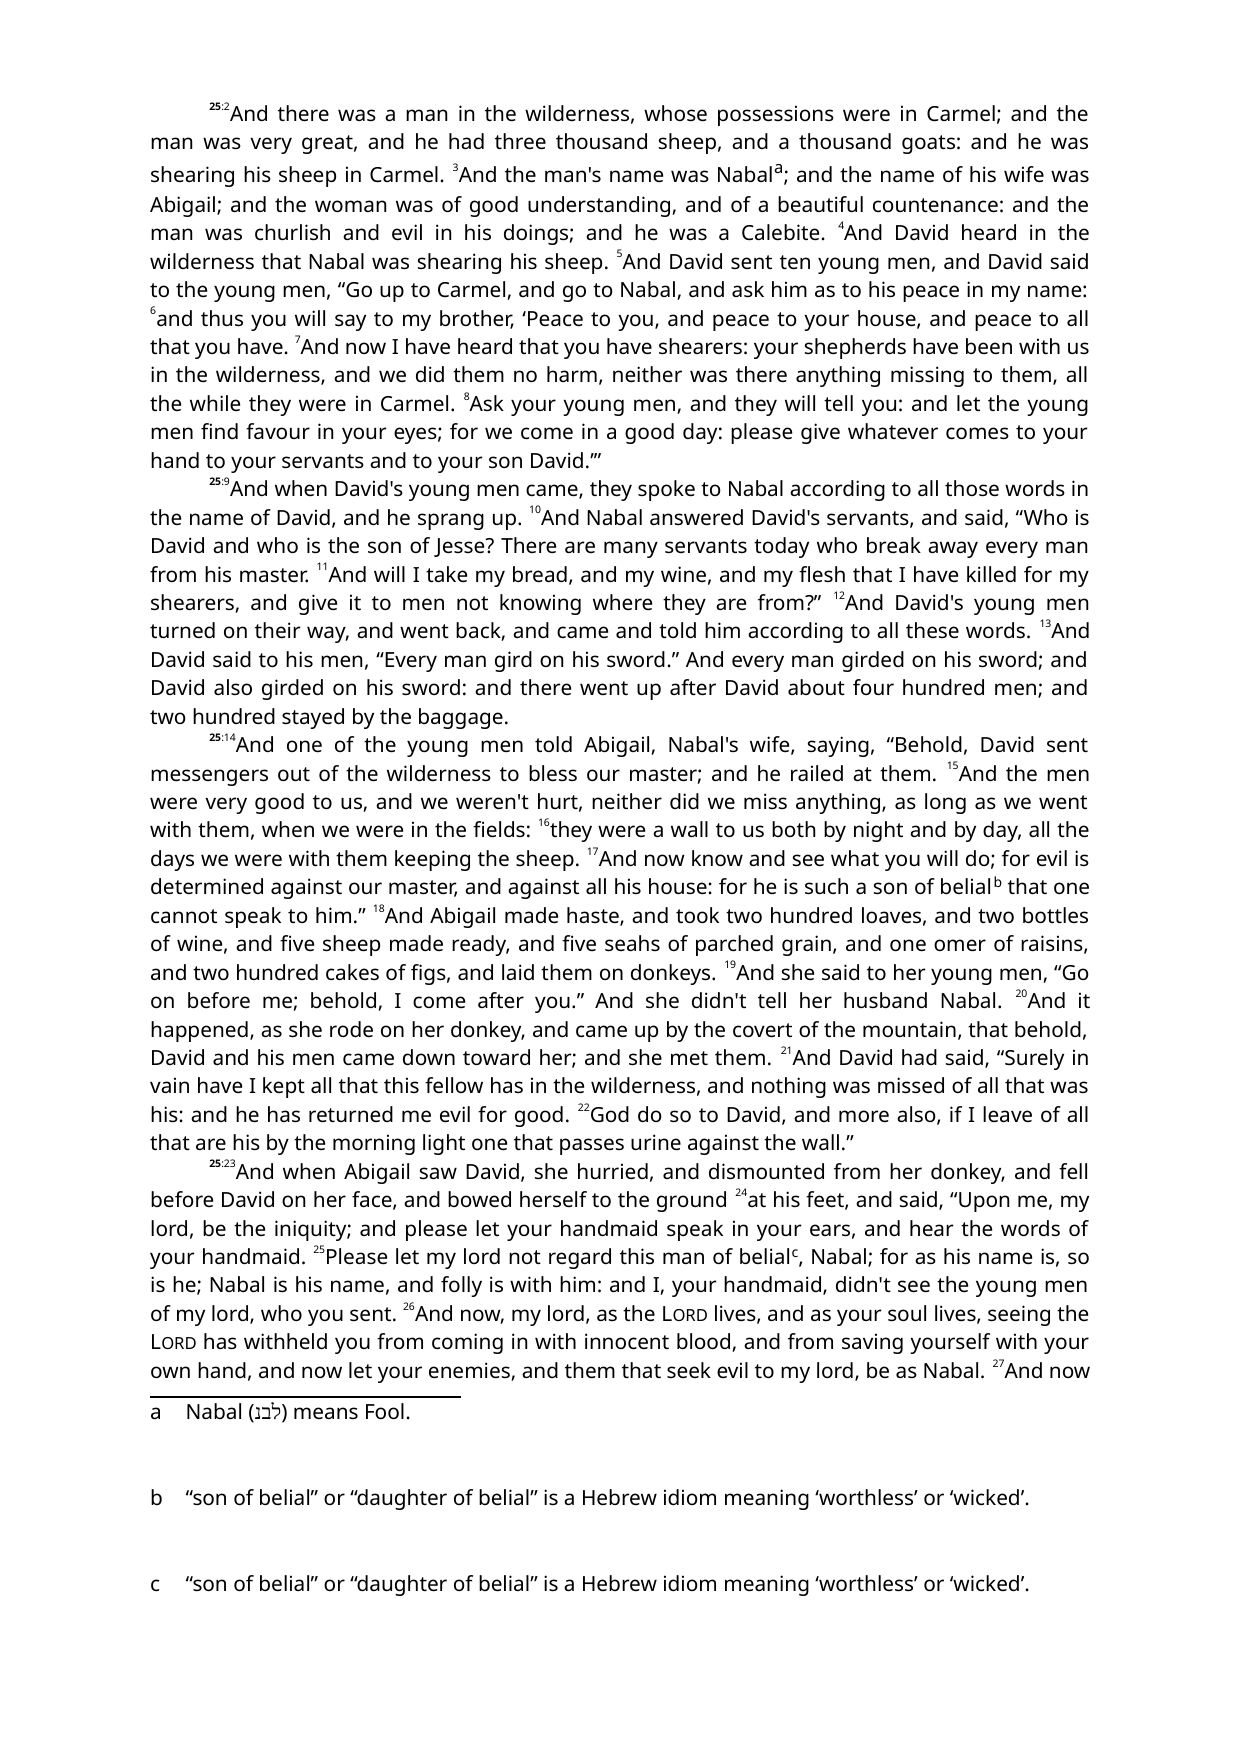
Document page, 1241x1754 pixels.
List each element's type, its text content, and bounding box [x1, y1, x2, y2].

text “son of belial” or “daughter of belial” is a Hebrew idiom meaning ‘worthless’ or ‘wicked’. [150, 1569, 1090, 1597]
text “son of belial” or “daughter of belial” is a Hebrew idiom meaning ‘worthless’ or ‘wicked’. [150, 1483, 1090, 1511]
text Nabal (לבנ) means Fool. [150, 1397, 1090, 1426]
text 25:14And one of the young men told Abigail, Nabal's wife, saying, “Behold, David sent messengers out of the wilderness to bless our master; and he railed at them. 15And the men were very good to us, and we weren't hurt, neither did we miss anything, as long as we went with them, when we were in the fields: 16they were a wall to us both by night and by day, all the days we were with them keeping the sheep. 17And now know and see what you will do; for evil is determined against our master, and against all his house: for he is such a son of belial that one cannot speak to him.” 18And Abigail made haste, and took two hundred loaves, and two bottles of wine, and five sheep made ready, and five seahs of parched grain, and one omer of raisins, and two hundred cakes of figs, and laid them on donkeys. 19And she said to her young men, “Go on before me; behold, I come after you.” And she didn't tell her husband Nabal. 20And it happened, as she rode on her donkey, and came up by the covert of the mountain, that behold, David and his men came down toward her; and she met them. 21And David had said, “Surely in vain have I kept all that this fellow has in the wilderness, and nothing was missed of all that was his: and he has returned me evil for good. 22God do so to David, and more also, if I leave of all that are his by the morning light one that passes urine against the wall.” [150, 730, 1090, 1157]
text 25:2And there was a man in the wilderness, whose possessions were in Carmel; and the man was very great, and he had three thousand sheep, and a thousand goats: and he was shearing his sheep in Carmel. 3And the man's name was Nabal; and the name of his wife was Abigail; and the woman was of good understanding, and of a beautiful countenance: and the man was churlish and evil in his doings; and he was a Calebite. 4And David heard in the wilderness that Nabal was shearing his sheep. 5And David sent ten young men, and David said to the young men, “Go up to Carmel, and go to Nabal, and ask him as to his peace in my name: 6and thus you will say to my brother, ‘Peace to you, and peace to your house, and peace to all that you have. 7And now I have heard that you have shearers: your shepherds have been with us in the wilderness, and we did them no harm, neither was there anything missing to them, all the while they were in Carmel. 8Ask your young men, and they will tell you: and let the young men find favour in your eyes; for we come in a good day: please give whatever comes to your hand to your servants and to your son David.’” [150, 99, 1090, 474]
text 25:9And when David's young men came, they spoke to Nabal according to all those words in the name of David, and he sprang up. 10And Nabal answered David's servants, and said, “Who is David and who is the son of Jesse? There are many servants today who break away every man from his master. 11And will I take my bread, and my wine, and my flesh that I have killed for my shearers, and give it to men not knowing where they are from?” 12And David's young men turned on their way, and went back, and came and told him according to all these words. 13And David said to his men, “Every man gird on his sword.” And every man girded on his sword; and David also girded on his sword: and there went up after David about four hundred men; and two hundred stayed by the baggage. [150, 474, 1090, 730]
text 25:23And when Abigail saw David, she hurried, and dismounted from her donkey, and fell before David on her face, and bowed herself to the ground 24at his feet, and said, “Upon me, my lord, be the iniquity; and please let your handmaid speak in your ears, and hear the words of your handmaid. 25Please let my lord not regard this man of belial, Nabal; for as his name is, so is he; Nabal is his name, and folly is with him: and I, your handmaid, didn't see the young men of my lord, who you sent. 26And now, my lord, as the Lord lives, and as your soul lives, seeing the Lord has withheld you from coming in with innocent blood, and from saving yourself with your own hand, and now let your enemies, and them that seek evil to my lord, be as Nabal. 27And now take this blessing which your servant has brought to my lord, and let it be given to the young men who follow my lord. 28Please forgive the trespass of your handmaid: for the Lord will certainly make my lord a faithful house, because my lord fights the battles of the Lord; and evil will not be found in you all your days. 29And though men rise up to pursue you, and to seek your soul, yet the soul of my lord will be bound in the bundle of life with the Lord your God; and he will sling out the souls of your enemies, in the hollow of a sling. 30And it will happen, when the Lord will have done to my lord according to all the good that he has spoken concerning you, and will have appointed you prince over Israel, 31that this will be no grief to you, nor offence of heart to my lord, neither that you have shed innocent blood without cause, nor that my lord has saved himself. And when the Lord will have dealt well with my lord, then remember your handmaid.” [150, 1157, 1090, 1384]
